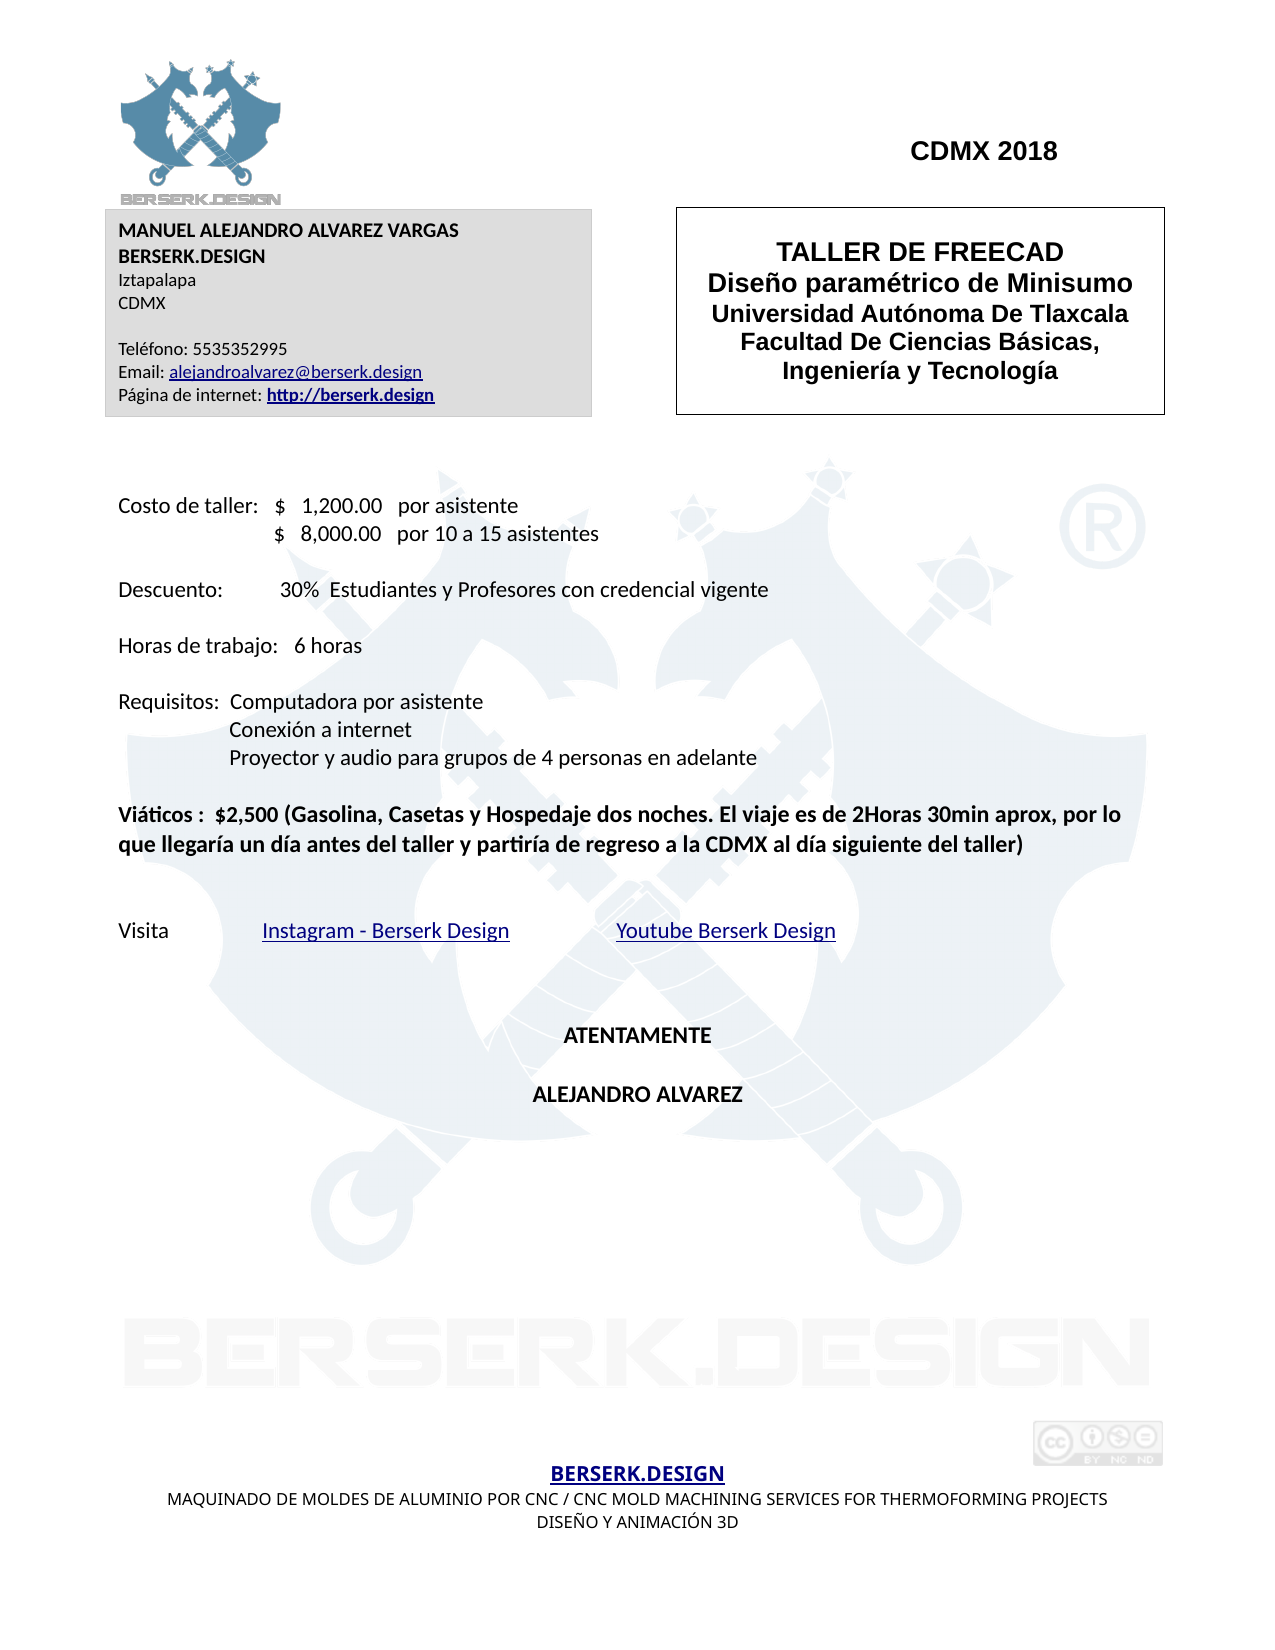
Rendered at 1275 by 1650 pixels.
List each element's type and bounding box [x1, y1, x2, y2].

picture [120, 59, 281, 205]
